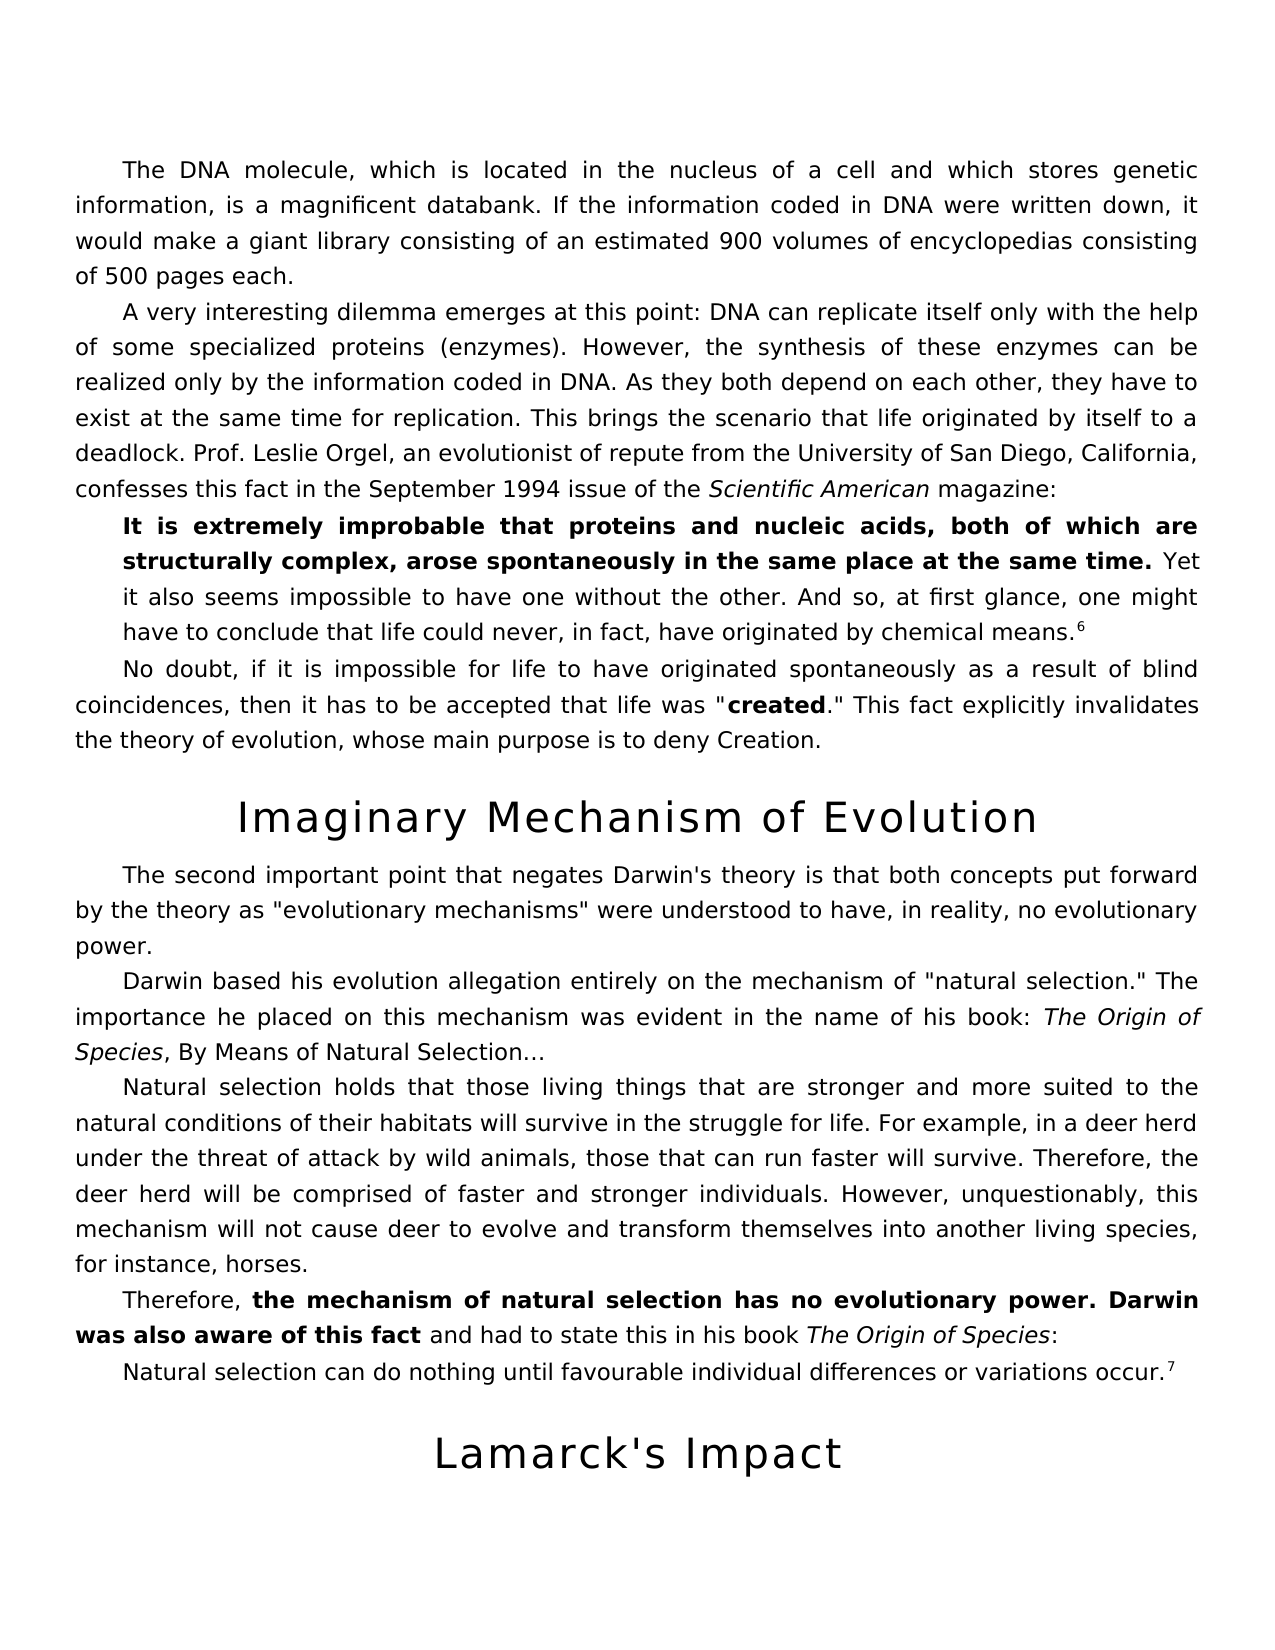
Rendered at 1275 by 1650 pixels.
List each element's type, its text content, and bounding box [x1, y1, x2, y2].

text Imaginary Mechanism of Evolution [75, 791, 1200, 843]
text Therefore, the mechanism of natural selection has no evolutionary power. Darwin was also aware of this fact and had to state this in his book The Origin of Species: [75, 1280, 1200, 1351]
text The second important point that negates Darwin's theory is that both concepts put forward by the theory as "evolutionary mechanisms" were understood to have, in reality, no evolutionary power. [75, 855, 1200, 961]
text It is extremely improbable that proteins and nucleic acids, both of which are structurally complex, arose spontaneously in the same place at the same time. Yet it also seems impossible to have one without the other. And so, at first glance, one might have to conclude that life could never, in fact, have originated by chemical means.6 [122, 506, 1200, 648]
text Natural selection can do nothing until favourable individual differences or variations occur.7 [122, 1352, 1200, 1388]
text A very interesting dilemma emerges at this point: DNA can replicate itself only with the help of some specialized proteins (enzymes). However, the synthesis of these enzymes can be realized only by the information coded in DNA. As they both depend on each other, they have to exist at the same time for replication. This brings the scenario that life originated by itself to a deadlock. Prof. Leslie Orgel, an evolutionist of repute from the University of San Diego, California, confesses this fact in the September 1994 issue of the Scientific American magazine: [75, 292, 1200, 504]
text Lamarck's Impact [75, 1427, 1200, 1479]
text The DNA molecule, which is located in the nucleus of a cell and which stores genetic information, is a magnificent databank. If the information coded in DNA were written down, it would make a giant library consisting of an estimated 900 volumes of encyclopedias consisting of 500 pages each. [75, 150, 1200, 292]
text Darwin based his evolution allegation entirely on the mechanism of "natural selection." The importance he placed on this mechanism was evident in the name of his book: The Origin of Species, By Means of Natural Selection… [75, 961, 1200, 1067]
text No doubt, if it is impossible for life to have originated spontaneously as a result of blind coincidences, then it has to be accepted that life was "created." This fact explicitly invalidates the theory of evolution, whose main purpose is to deny Creation. [75, 649, 1200, 756]
text Natural selection holds that those living things that are stronger and more suited to the natural conditions of their habitats will survive in the struggle for life. For example, in a deer herd under the threat of attack by wild animals, those that can run faster will survive. Therefore, the deer herd will be comprised of faster and stronger individuals. However, unquestionably, this mechanism will not cause deer to evolve and transform themselves into another living species, for instance, horses. [75, 1067, 1200, 1280]
